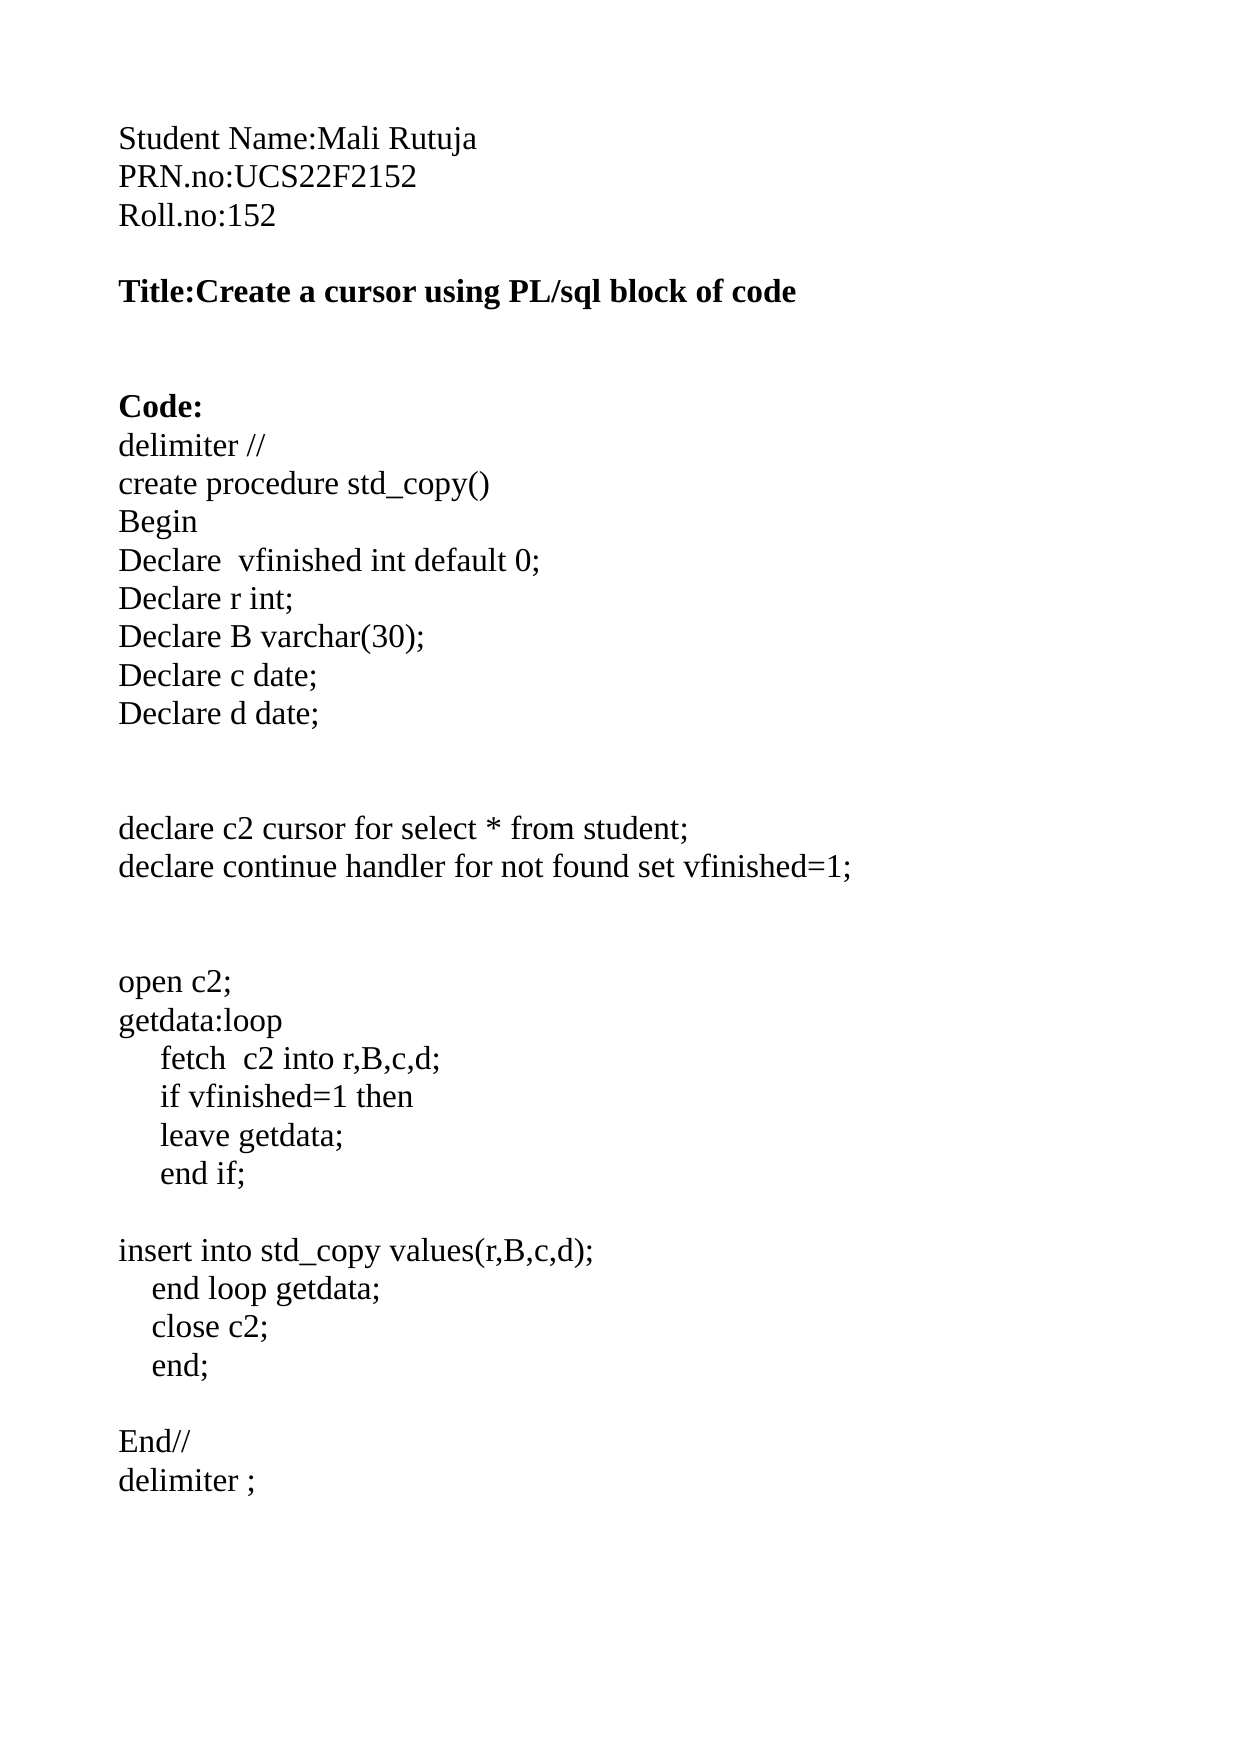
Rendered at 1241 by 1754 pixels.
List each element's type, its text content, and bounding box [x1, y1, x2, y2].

text if vfinished=1 then [118, 1076, 1122, 1115]
text Declare B varchar(30); [118, 616, 1122, 655]
text end; [118, 1345, 1122, 1383]
text delimiter // [118, 425, 1122, 463]
text Declare r int; [118, 578, 1122, 616]
text insert into std_copy values(r,B,c,d); [118, 1230, 1122, 1268]
text close c2; [118, 1306, 1122, 1345]
text Student Name:Mali Rutuja [118, 118, 1122, 156]
text Declare c date; [118, 655, 1122, 693]
text leave getdata; [118, 1115, 1122, 1153]
text delimiter ; [118, 1460, 1122, 1498]
text Declare d date; [118, 693, 1122, 731]
text end loop getdata; [118, 1268, 1122, 1306]
text fetch c2 into r,B,c,d; [118, 1038, 1122, 1076]
text getdata:loop [118, 1000, 1122, 1038]
text Roll.no:152 [118, 195, 1122, 233]
text end if; [118, 1153, 1122, 1191]
text create procedure std_copy() [118, 463, 1122, 501]
text Begin [118, 501, 1122, 540]
text open c2; [118, 961, 1122, 1000]
text Title:Create a cursor using PL/sql block of code [118, 271, 1122, 310]
text declare c2 cursor for select * from student; [118, 808, 1122, 846]
text End// [118, 1421, 1122, 1460]
text declare continue handler for not found set vfinished=1; [118, 846, 1122, 885]
text PRN.no:UCS22F2152 [118, 156, 1122, 195]
text Declare vfinished int default 0; [118, 540, 1122, 578]
text Code: [118, 386, 1122, 425]
